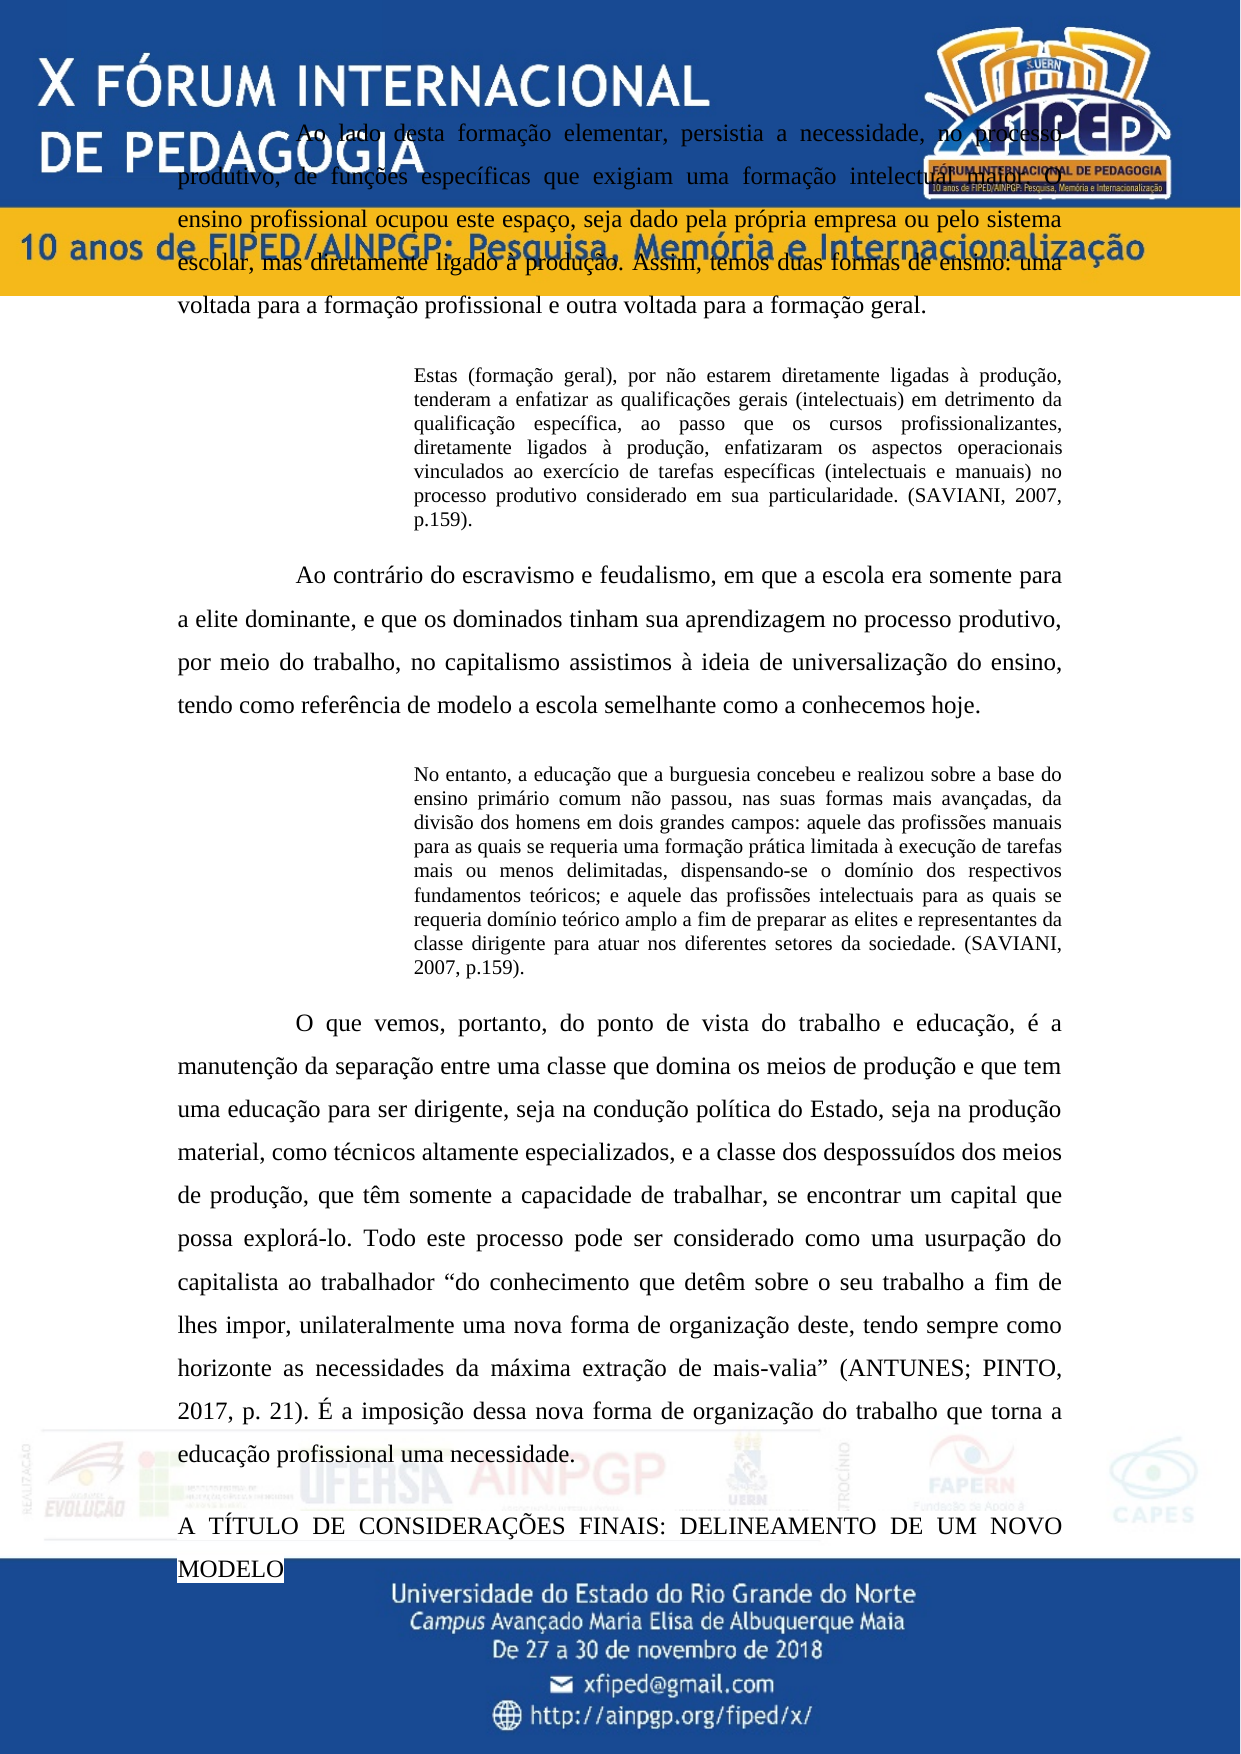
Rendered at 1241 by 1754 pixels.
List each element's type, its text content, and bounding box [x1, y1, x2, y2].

picture [0, 0, 1241, 296]
text Ao contrário do escravismo e feudalismo, em que a escola era somente para a elite dominante, e que os dominados tinham sua aprendizagem no processo produtivo, por meio do trabalho, no capitalismo assistimos à ideia de universalização do ensino, tendo como referência de modelo a escola semelhante como a conhecemos hoje. [177, 561, 1063, 719]
text Ao lado desta formação elementar, persistia a necessidade, no processo produtivo, de funções específicas que exigiam uma formação intelectual maior. O ensino profissional ocupou este espaço, seja dado pela própria empresa ou pelo sistema escolar, mas diretamente ligado à produção. Assim, temos duas formas de ensino: uma voltada para a formação profissional e outra voltada para a formação geral. [177, 296, 1063, 319]
text No entanto, a educação que a burguesia concebeu e realizou sobre a base do ensino primário comum não passou, nas suas formas mais avançadas, da divisão dos homens em dois grandes campos: aquele das profissões manuais para as quais se requeria uma formação prática limitada à execução de tarefas mais ou menos delimitadas, dispensando-se o domínio dos respectivos fundamentos teóricos; e aquele das profissões intelectuais para as quais se requeria domínio teórico amplo a fim de preparar as elites e representantes da classe dirigente para atuar nos diferentes setores da sociedade. (SAVIANI, 2007, p.159). [413, 762, 1063, 979]
picture [0, 1404, 1241, 1754]
picture [886, 1409, 891, 1418]
text O que vemos, portanto, do ponto de vista do trabalho e educação, é a manutenção da separação entre uma classe que domina os meios de produção e que tem uma educação para ser dirigente, seja na condução política do Estado, seja na produção material, como técnicos altamente especializados, e a classe dos despossuídos dos meios de produção, que têm somente a capacidade de trabalhar, se encontrar um capital que possa explorá-lo. Todo este processo pode ser considerado como uma usurpação do capitalista ao trabalhador “do conhecimento que detêm sobre o seu trabalho a fim de lhes impor, unilateralmente uma nova forma de organização deste, tendo sempre como horizonte as necessidades da máxima extração de mais-valia” (ANTUNES; PINTO, 2017, p. 21). É a imposição dessa nova forma de organização do trabalho que torna a educação profissional uma necessidade. [177, 1008, 1063, 1404]
text Estas (formação geral), por não estarem diretamente ligadas à produção, tenderam a enfatizar as qualificações gerais (intelectuais) em detrimento da qualificação específica, ao passo que os cursos profissionalizantes, diretamente ligados à produção, enfatizaram os aspectos operacionais vinculados ao exercício de tarefas específicas (intelectuais e manuais) no processo produtivo considerado em sua particularidade. (SAVIANI, 2007, p.159). [413, 363, 1063, 531]
